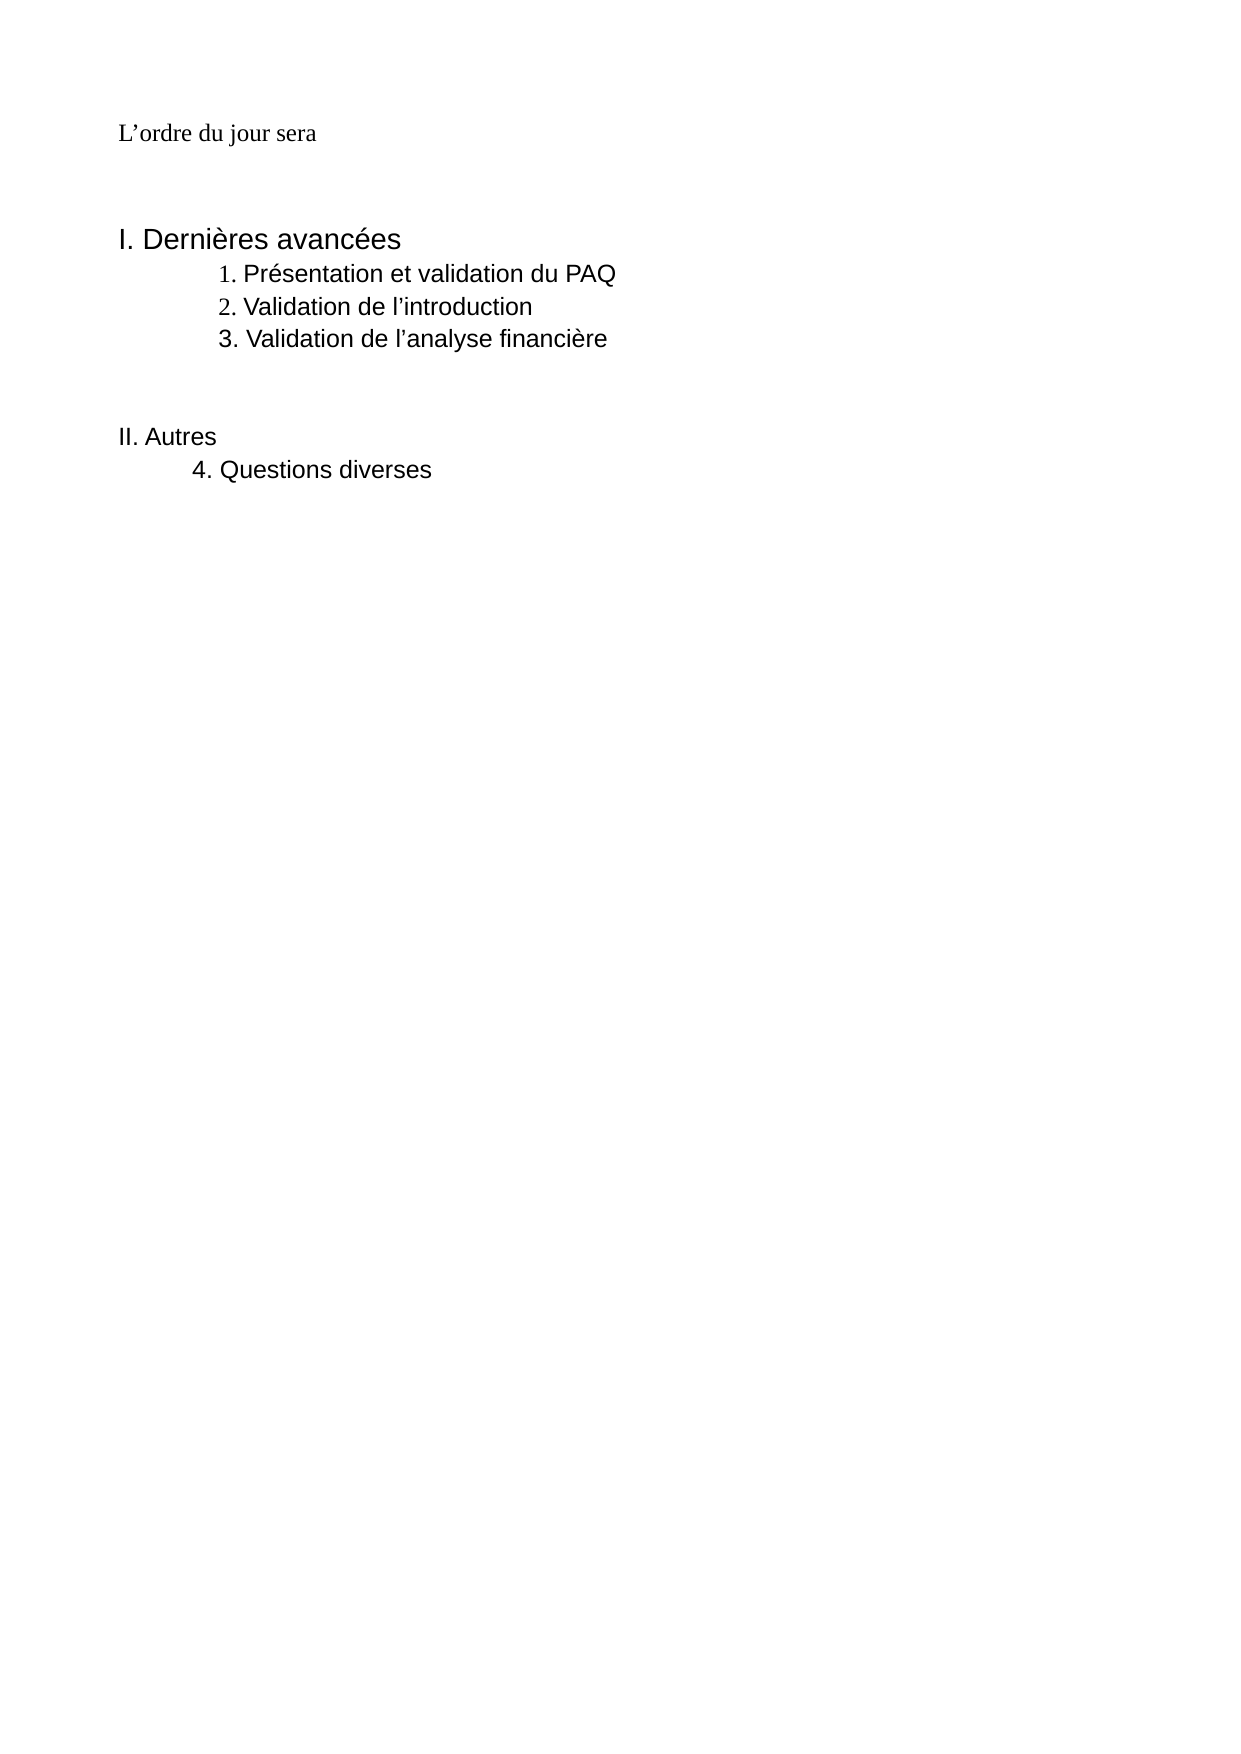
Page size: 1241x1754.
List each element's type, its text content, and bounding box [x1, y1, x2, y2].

text L’ordre du jour sera [118, 118, 1122, 147]
text I. Dernières avancées [118, 222, 1122, 255]
text 1. Présentation et validation du PAQ [218, 259, 1122, 288]
text 3. Validation de l’analyse financière [218, 324, 1122, 353]
text 2. Validation de l’introduction [218, 292, 1122, 321]
text II. Autres [118, 422, 1122, 451]
text 4. Questions diverses [118, 455, 1122, 484]
